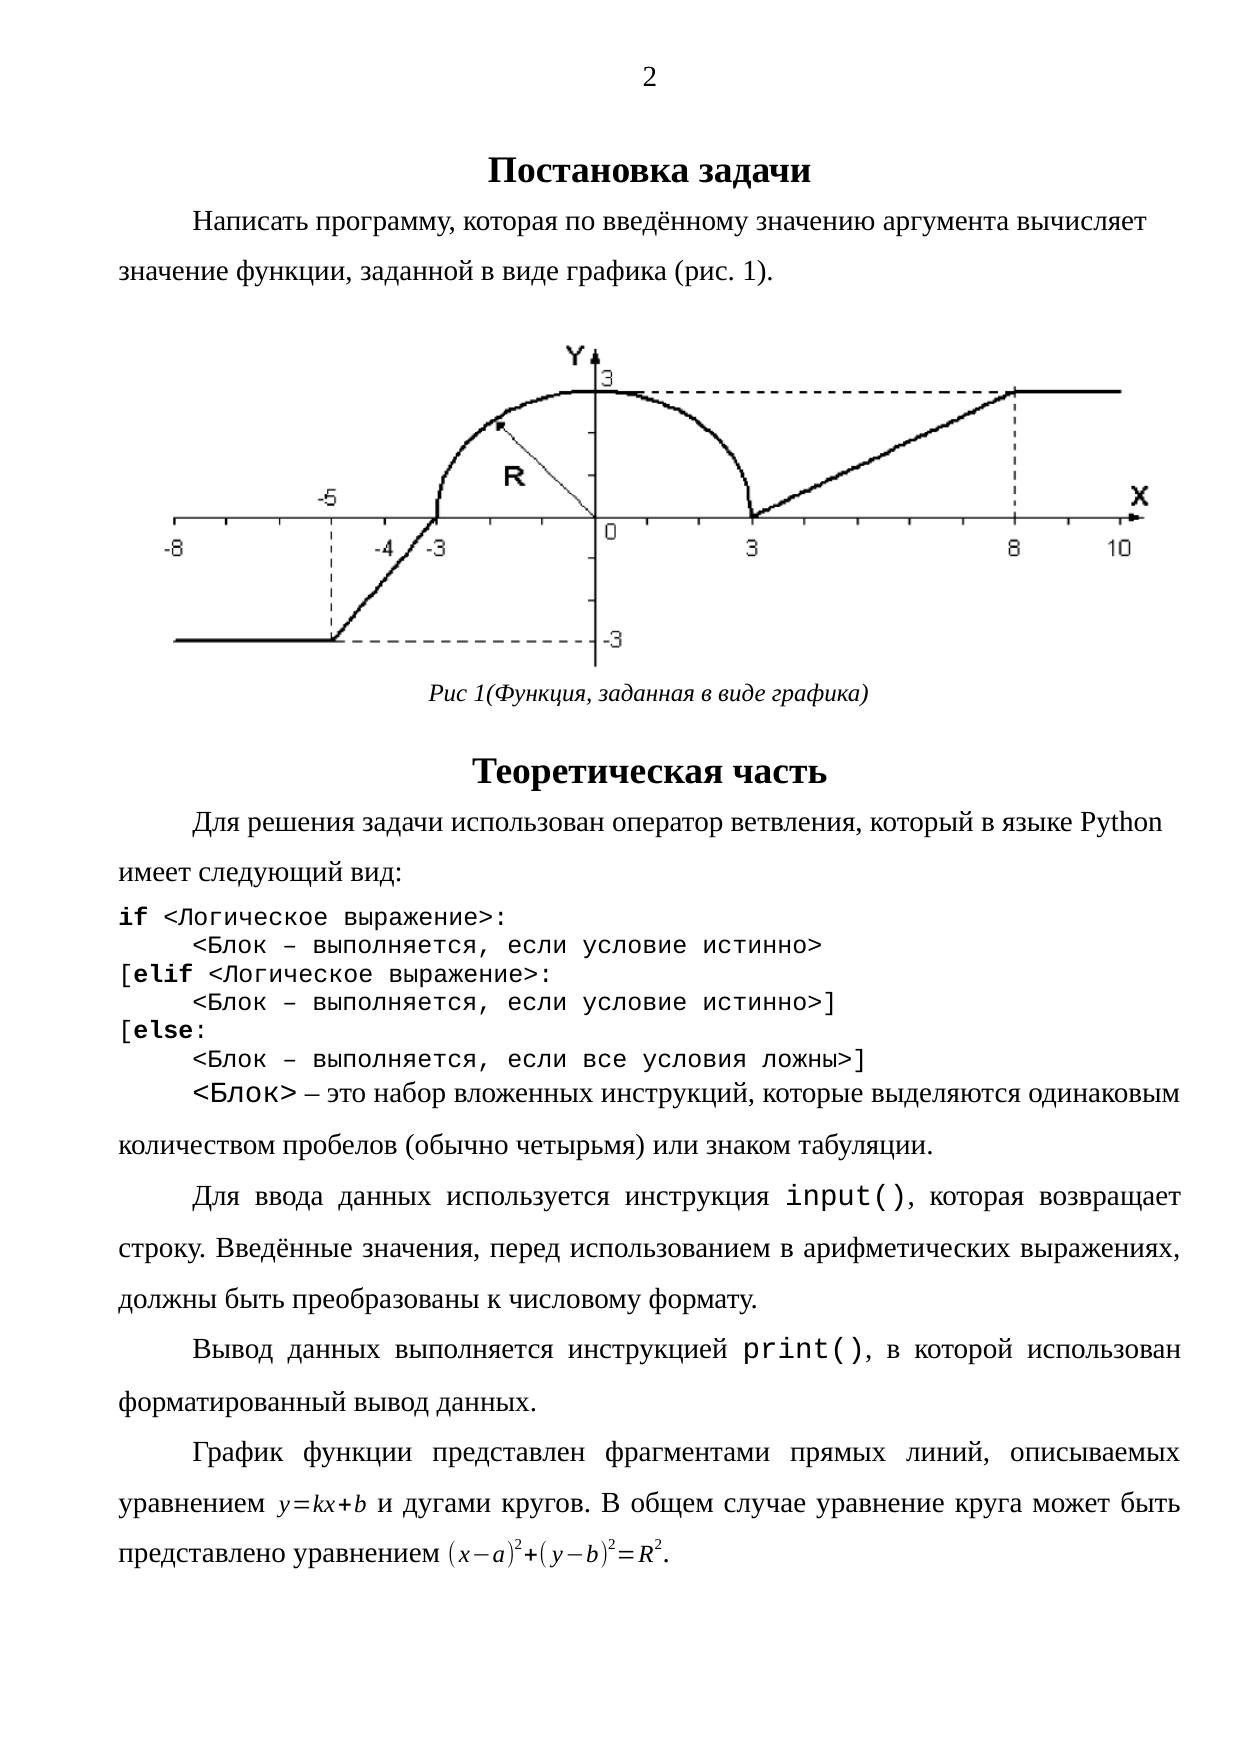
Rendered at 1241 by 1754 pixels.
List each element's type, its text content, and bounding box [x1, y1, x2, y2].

text Для ввода данных используется инструкция input(), которая возвращает строку. Введённые значения, перед использованием в арифметических выражениях, должны быть преобразованы к числовому формату. [118, 1178, 1181, 1314]
text Рис 1(Функция, заданная в виде графика) [118, 678, 1181, 707]
subtitle Постановка задачи [118, 147, 1181, 190]
text <Блок – выполняется, если условие истинно> [118, 933, 1181, 961]
text Написать программу, которая по введённому значению аргумента вычисляет значение функции, заданной в виде графика (рис. 1). [118, 203, 1181, 287]
text <Блок> – это набор вложенных инструкций, которые выделяются одинаковым количеством пробелов (обычно четырьмя) или знаком табуляции. [118, 1075, 1181, 1161]
text Для решения задачи использован оператор ветвления, который в языке Python имеет следующий вид: [118, 804, 1181, 888]
text if <Логическое выражение>: [118, 905, 1181, 933]
text <Блок – выполняется, если все условия ложны>] [118, 1046, 1181, 1075]
text [elif <Логическое выражение>: [118, 961, 1181, 990]
picture [118, 315, 1182, 678]
text [else: [118, 1018, 1181, 1046]
text Вывод данных выполняется инструкцией print(), в которой использован форматированный вывод данных. [118, 1331, 1181, 1418]
text <Блок – выполняется, если условие истинно>] [118, 990, 1181, 1018]
subtitle Теоретическая часть [118, 748, 1181, 792]
text График функции представлен фрагментами прямых линий, описываемых уравнением и дугами кругов. В общем случае уравнение круга может быть представлено уравнением . [118, 1434, 1181, 1569]
